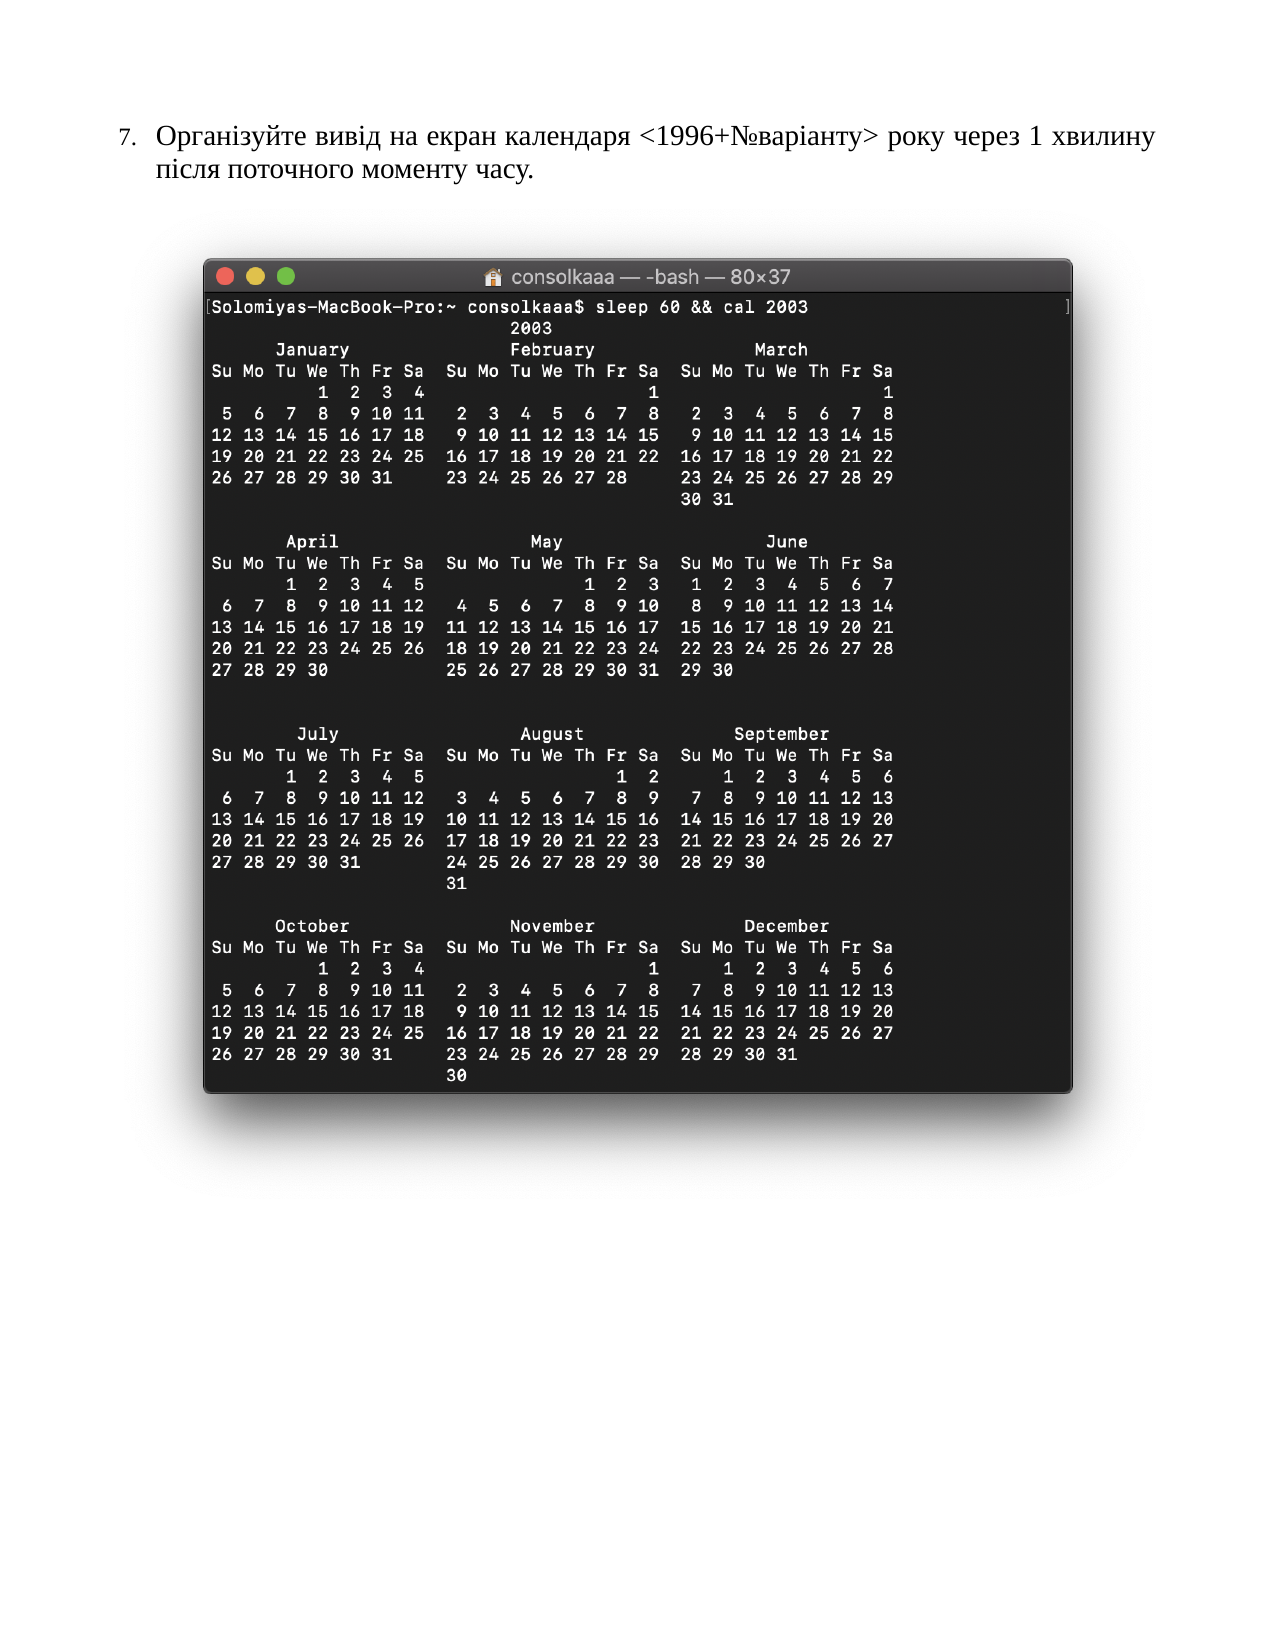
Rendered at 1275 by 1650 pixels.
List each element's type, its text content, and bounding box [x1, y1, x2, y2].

list Організуйте вивід на екран календаря <1996+№варіанту> року через 1 хвилину після поточного моменту часу. [118, 118, 1157, 185]
